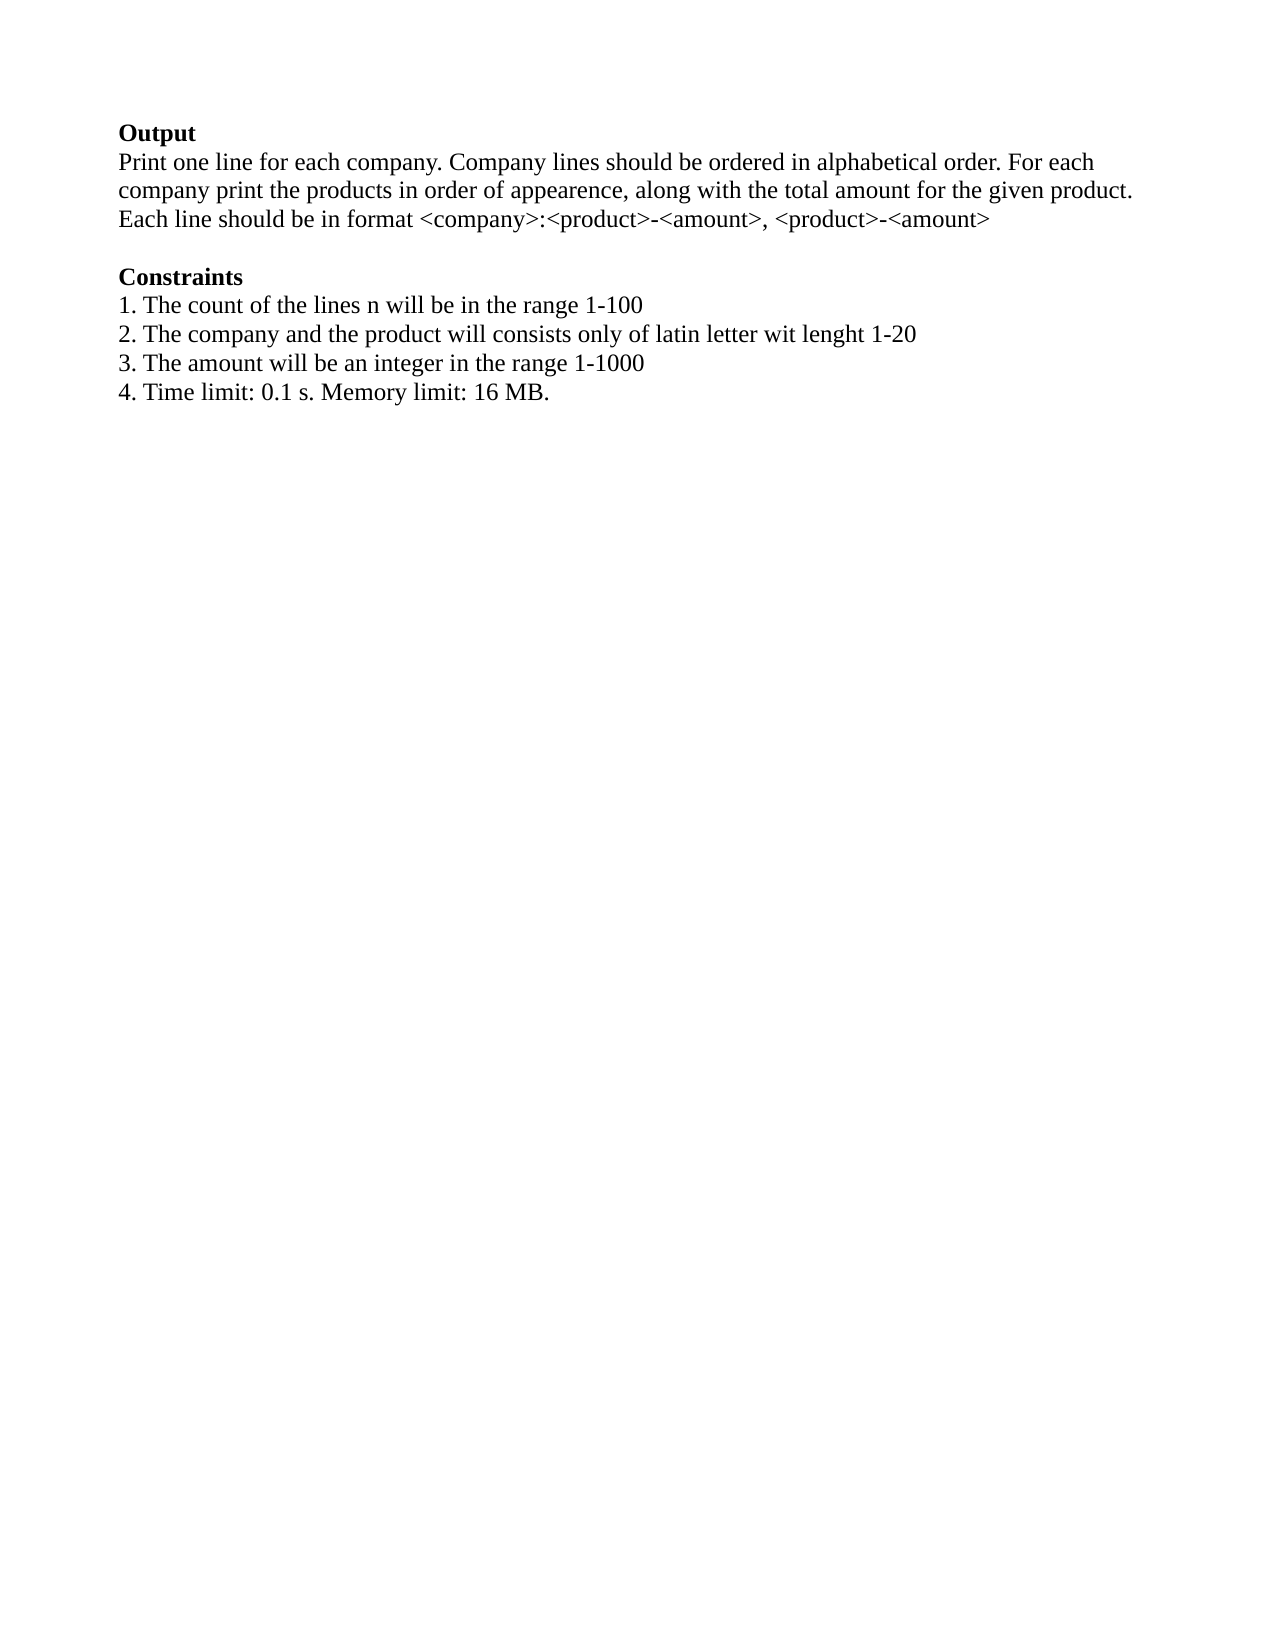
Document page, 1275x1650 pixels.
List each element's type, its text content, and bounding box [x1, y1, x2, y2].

text Constraints [118, 262, 1157, 291]
text 3. The amount will be an integer in the range 1-1000 [118, 348, 1157, 377]
text Output [118, 118, 1157, 147]
text 4. Time limit: 0.1 s. Memory limit: 16 MB. [118, 377, 1157, 406]
text 2. The company and the product will consists only of latin letter wit lenght 1-20 [118, 319, 1157, 348]
text Print one line for each company. Company lines should be ordered in alphabetical order. For each company print the products in order of appearence, along with the total amount for the given product. Each line should be in format <company>:<product>-<amount>, <product>-<amount> [118, 147, 1157, 233]
text 1. The count of the lines n will be in the range 1-100 [118, 291, 1157, 319]
